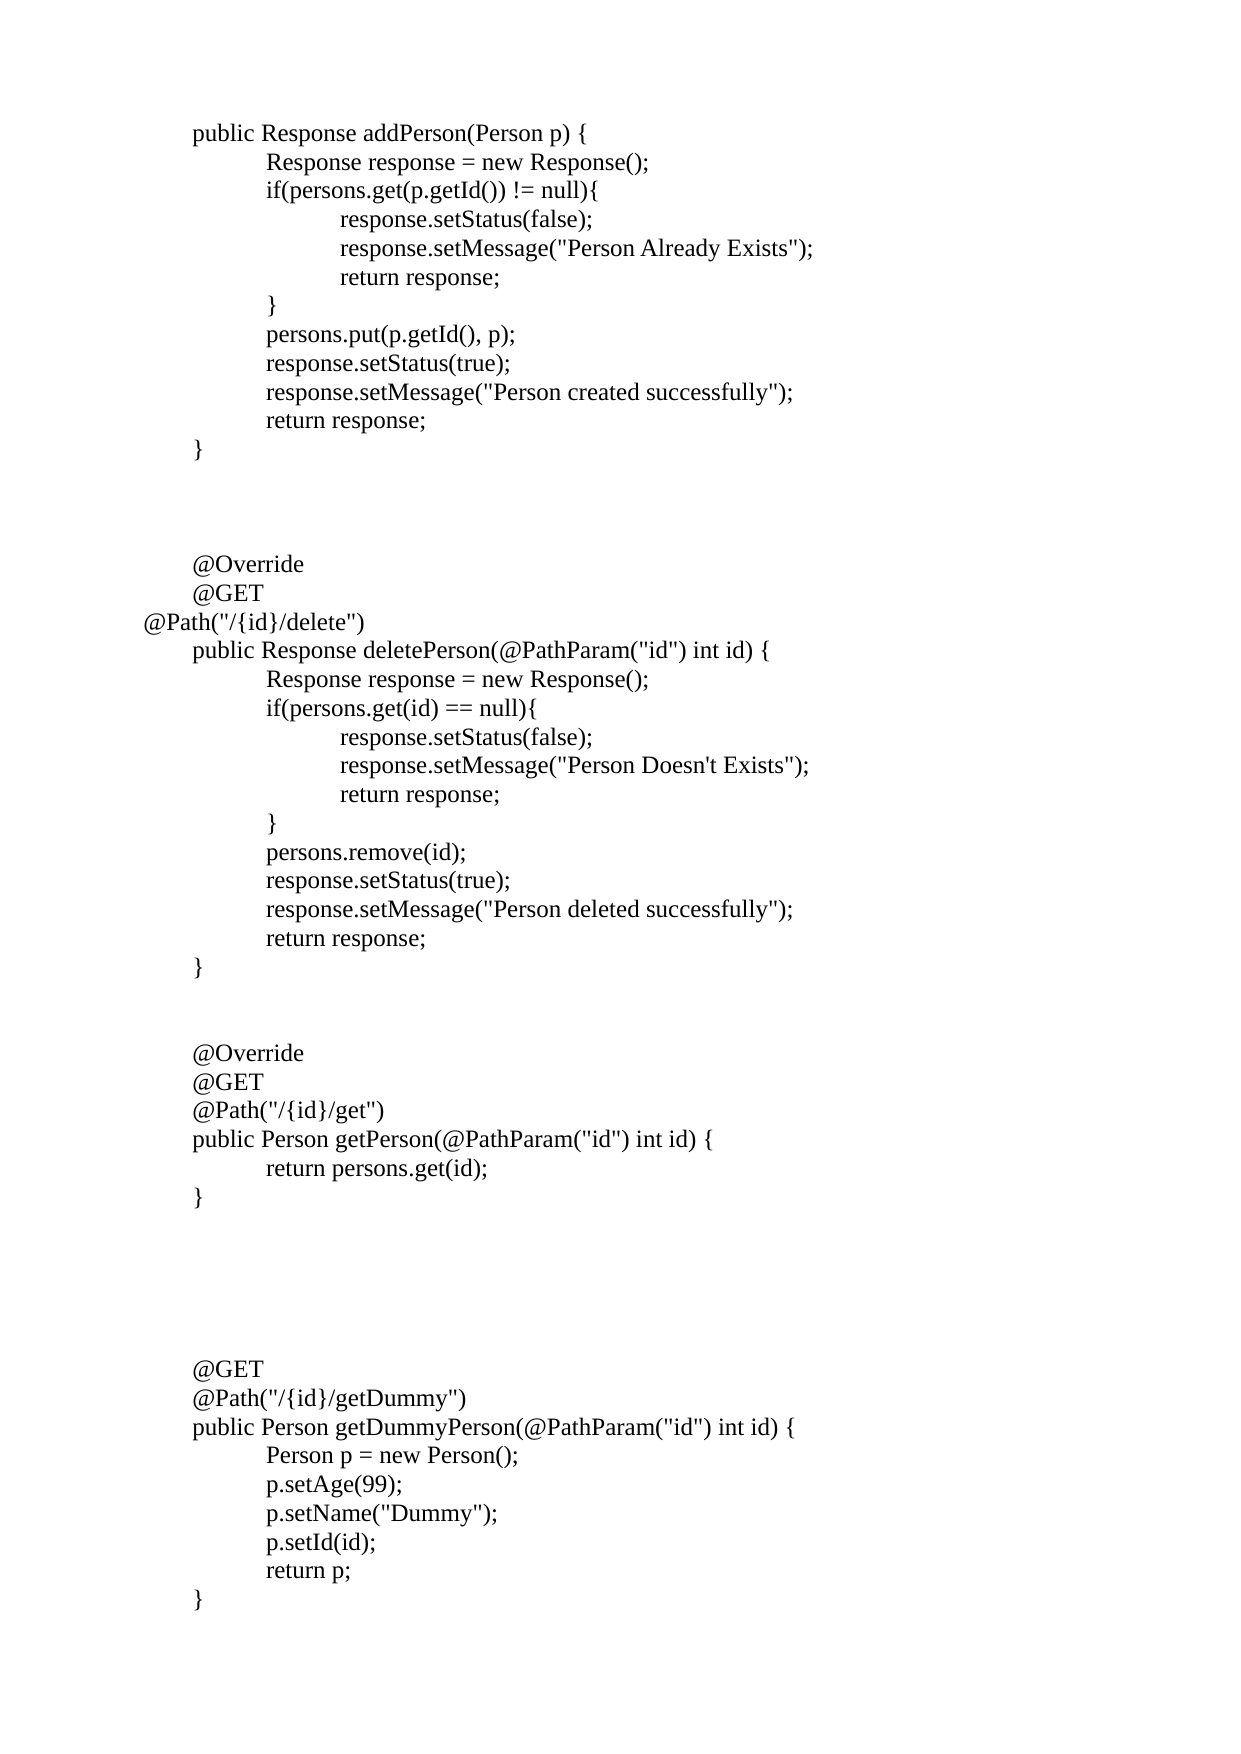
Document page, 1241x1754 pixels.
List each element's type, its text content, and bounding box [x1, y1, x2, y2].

text } [118, 952, 1122, 981]
text @GET [118, 578, 1122, 607]
text response.setMessage("Person created successfully"); [118, 377, 1122, 406]
text response.setMessage("Person deleted successfully"); [118, 894, 1122, 923]
text } [118, 808, 1122, 837]
text Response response = new Response(); [118, 664, 1122, 693]
text p.setId(id); [118, 1527, 1122, 1556]
text persons.put(p.getId(), p); [118, 319, 1122, 348]
text response.setStatus(false); [118, 204, 1122, 233]
text persons.remove(id); [118, 837, 1122, 866]
text } [118, 434, 1122, 463]
text if(persons.get(id) == null){ [118, 693, 1122, 722]
text @Override [118, 1038, 1122, 1067]
text return persons.get(id); [118, 1153, 1122, 1182]
text public Response deletePerson(@PathParam("id") int id) { [118, 636, 1122, 664]
text return response; [118, 923, 1122, 952]
text p.setAge(99); [118, 1469, 1122, 1498]
text } [118, 1584, 1122, 1613]
text response.setStatus(true); [118, 866, 1122, 894]
text response.setStatus(true); [118, 348, 1122, 377]
text @Path("/{id}/delete") [118, 607, 1122, 636]
text Person p = new Person(); [118, 1441, 1122, 1469]
text public Person getDummyPerson(@PathParam("id") int id) { [118, 1412, 1122, 1441]
text response.setMessage("Person Doesn't Exists"); [118, 751, 1122, 779]
text response.setStatus(false); [118, 722, 1122, 751]
text @Override [118, 549, 1122, 578]
text @GET [118, 1067, 1122, 1096]
text return response; [118, 406, 1122, 434]
text @Path("/{id}/getDummy") [118, 1383, 1122, 1412]
text response.setMessage("Person Already Exists"); [118, 233, 1122, 262]
text @GET [118, 1354, 1122, 1383]
text p.setName("Dummy"); [118, 1498, 1122, 1527]
text } [118, 1182, 1122, 1211]
text if(persons.get(p.getId()) != null){ [118, 176, 1122, 204]
text @Path("/{id}/get") [118, 1096, 1122, 1124]
text public Response addPerson(Person p) { [118, 118, 1122, 147]
text Response response = new Response(); [118, 147, 1122, 176]
text return response; [118, 779, 1122, 808]
text public Person getPerson(@PathParam("id") int id) { [118, 1124, 1122, 1153]
text } [118, 291, 1122, 319]
text return p; [118, 1556, 1122, 1584]
text return response; [118, 262, 1122, 291]
